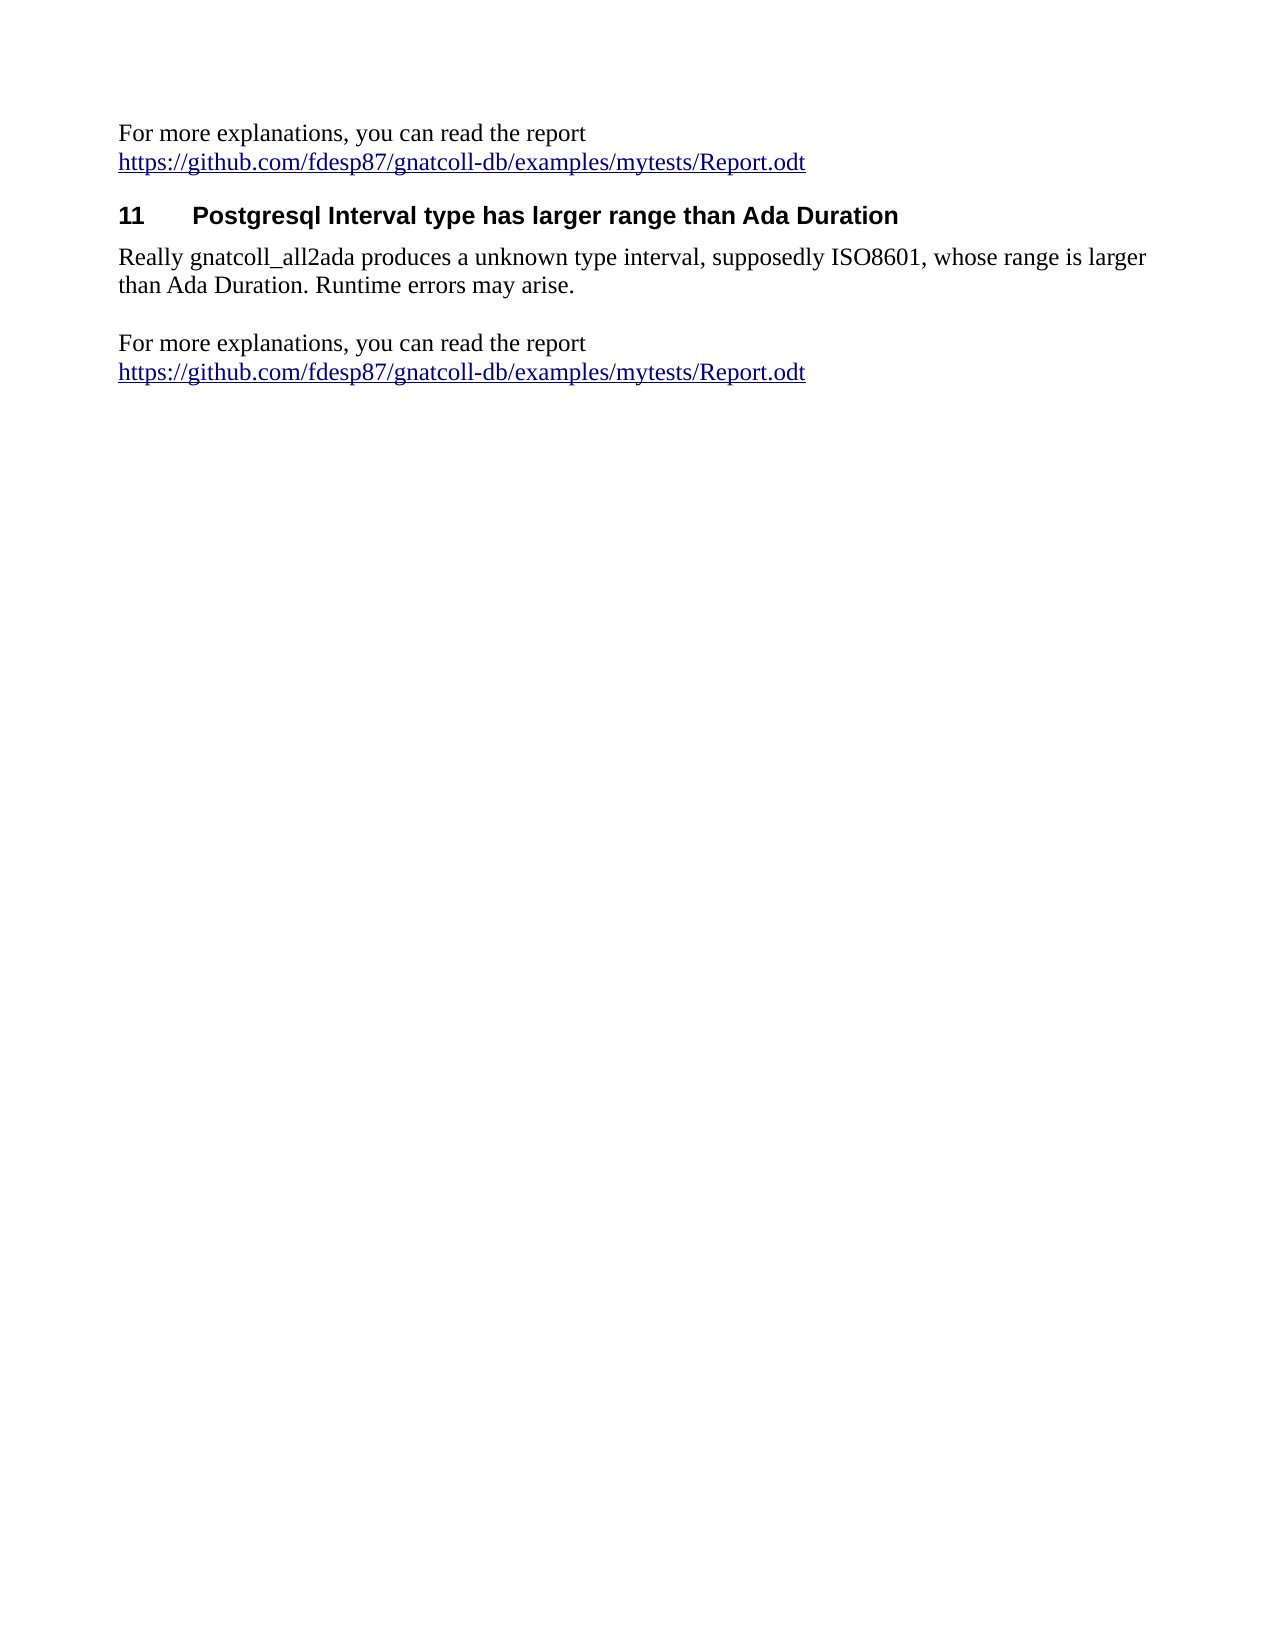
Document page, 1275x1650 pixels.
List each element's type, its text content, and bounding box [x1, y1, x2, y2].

subtitle Postgresql Interval type has larger range than Ada Duration [118, 201, 1157, 229]
text For more explanations, you can read the report [118, 118, 1157, 147]
text https://github.com/fdesp87/gnatcoll-db/examples/mytests/Report.odt [118, 357, 1157, 386]
text https://github.com/fdesp87/gnatcoll-db/examples/mytests/Report.odt [118, 147, 1157, 176]
text For more explanations, you can read the report [118, 328, 1157, 357]
text Really gnatcoll_all2ada produces a unknown type interval, supposedly ISO8601, whose range is larger than Ada Duration. Runtime errors may arise. [118, 242, 1157, 299]
